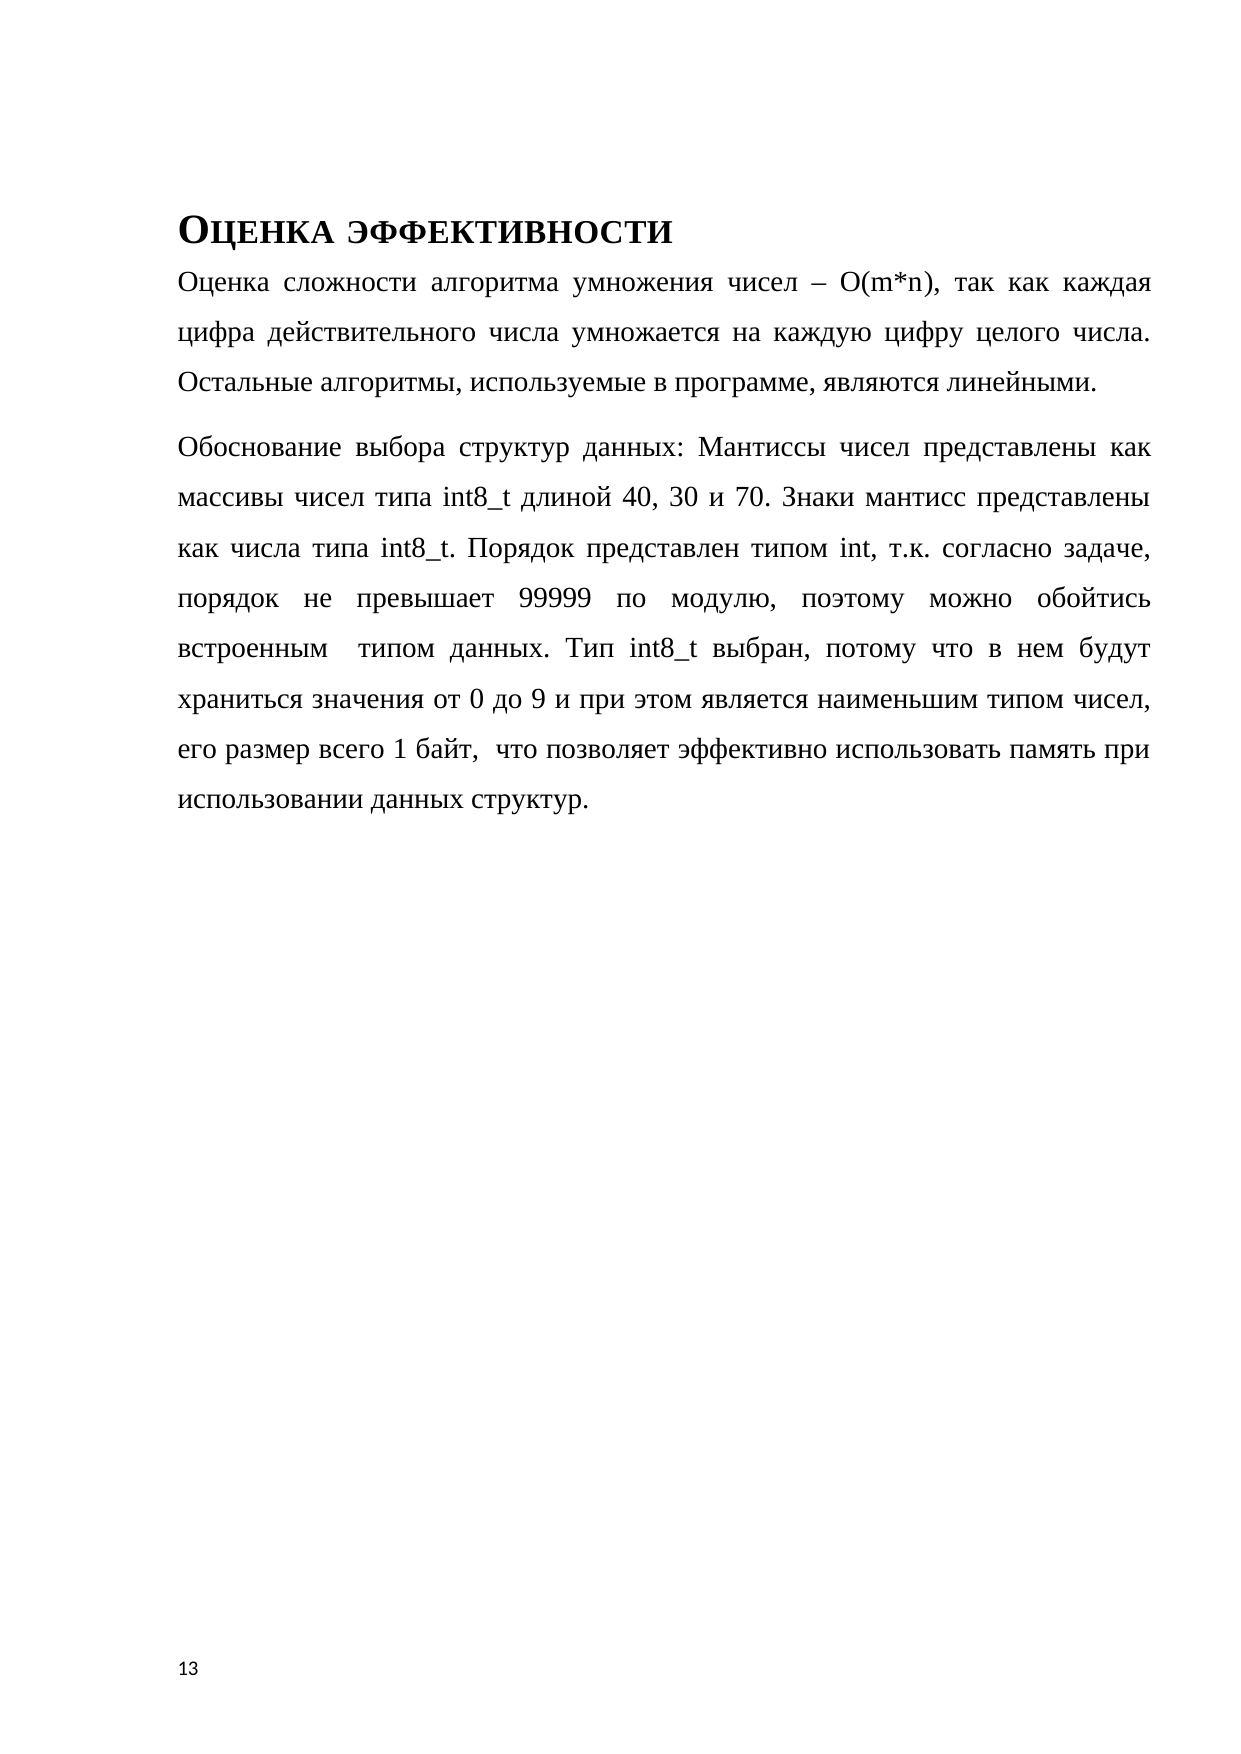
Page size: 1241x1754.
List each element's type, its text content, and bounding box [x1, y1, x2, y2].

subtitle Оценка эффективности [177, 204, 1152, 252]
text Оценка сложности алгоритма умножения чисел – O(m*n), так как каждая цифра действительного числа умножается на каждую цифру целого числа. Остальные алгоритмы, используемые в программе, являются линейными. [177, 264, 1152, 398]
text Обоснование выбора структур данных: Мантиссы чисел представлены как массивы чисел типа int8_t длиной 40, 30 и 70. Знаки мантисс представлены как числа типа int8_t. Порядок представлен типом int, т.к. согласно задаче, порядок не превышает 99999 по модулю, поэтому можно обойтись встроенным типом данных. Тип int8_t выбран, потому что в нем будут храниться значения от 0 до 9 и при этом является наименьшим типом чисел, его размер всего 1 байт, что позволяет эффективно использовать память при использовании данных структур. [177, 429, 1152, 815]
